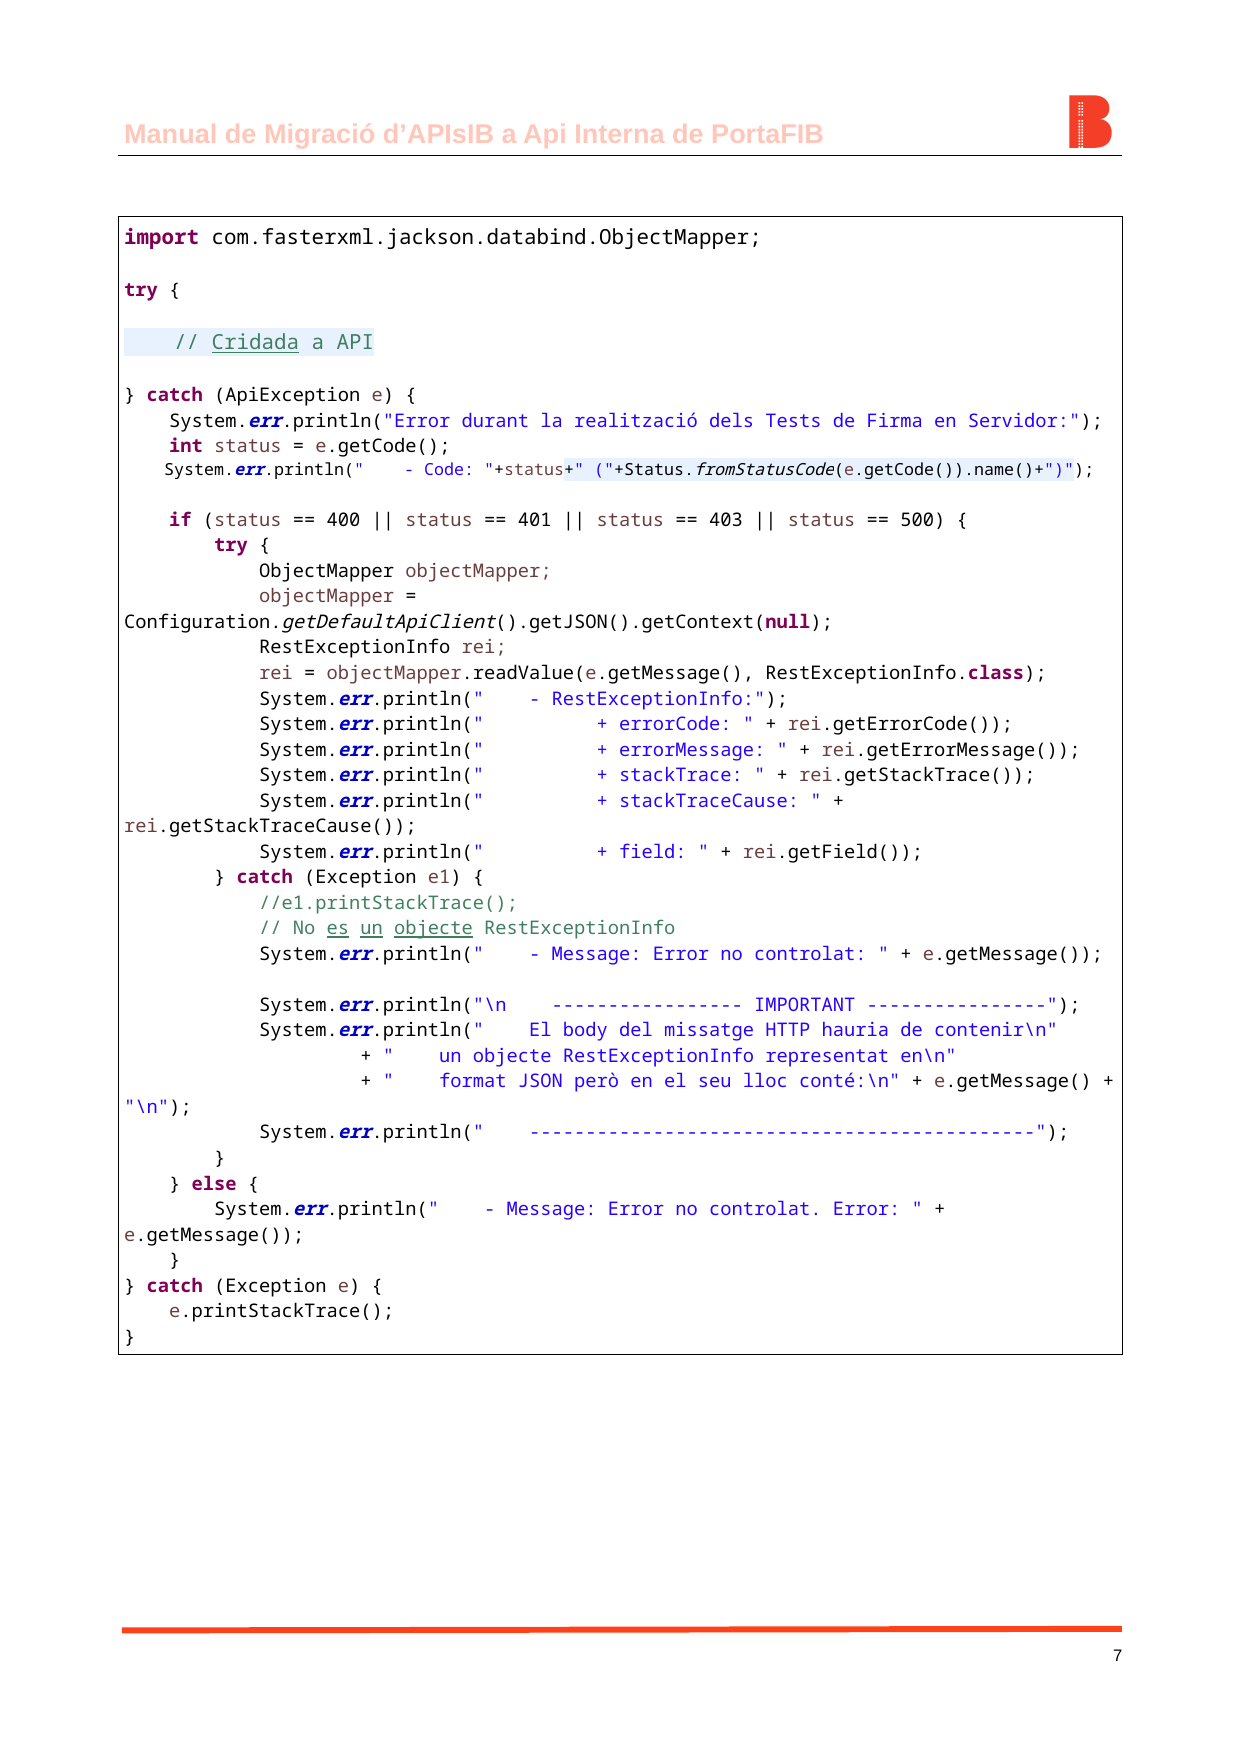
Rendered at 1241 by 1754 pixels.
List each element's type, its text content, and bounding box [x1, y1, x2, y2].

table_header import com.fasterxml.jackson.databind.ObjectMapper; try { // Cridada a API } catch (ApiException e) { System.err.println("Error durant la realització dels Tests de Firma en Servidor:"); int status = e.getCode(); System.err.println(" - Code: "+status+" ("+Status.fromStatusCode(e.getCode()).name()+")"); if (status == 400 || status == 401 || status == 403 || status == 500) { try { ObjectMapper objectMapper; objectMapper = Configuration.getDefaultApiClient().getJSON().getContext(null); RestExceptionInfo rei; rei = objectMapper.readValue(e.getMessage(), RestExceptionInfo.class); System.err.println(" - RestExceptionInfo:"); System.err.println(" + errorCode: " + rei.getErrorCode()); System.err.println(" + errorMessage: " + rei.getErrorMessage()); System.err.println(" + stackTrace: " + rei.getStackTrace()); System.err.println(" + stackTraceCause: " + rei.getStackTraceCause()); System.err.println(" + field: " + rei.getField()); } catch (Exception e1) { //e1.printStackTrace(); // No es un objecte RestExceptionInfo System.err.println(" - Message: Error no controlat: " + e.getMessage()); System.err.println("\n ----------------- IMPORTANT ----------------"); System.err.println(" El body del missatge HTTP hauria de contenir\n" + " un objecte RestExceptionInfo representat en\n" + " format JSON però en el seu lloc conté:\n" + e.getMessage() + "\n"); System.err.println(" ---------------------------------------------"); } } else { System.err.println(" - Message: Error no controlat. Error: " + e.getMessage()); } } catch (Exception e) { e.printStackTrace(); } [119, 217, 1122, 1354]
picture [1063, 94, 1117, 150]
